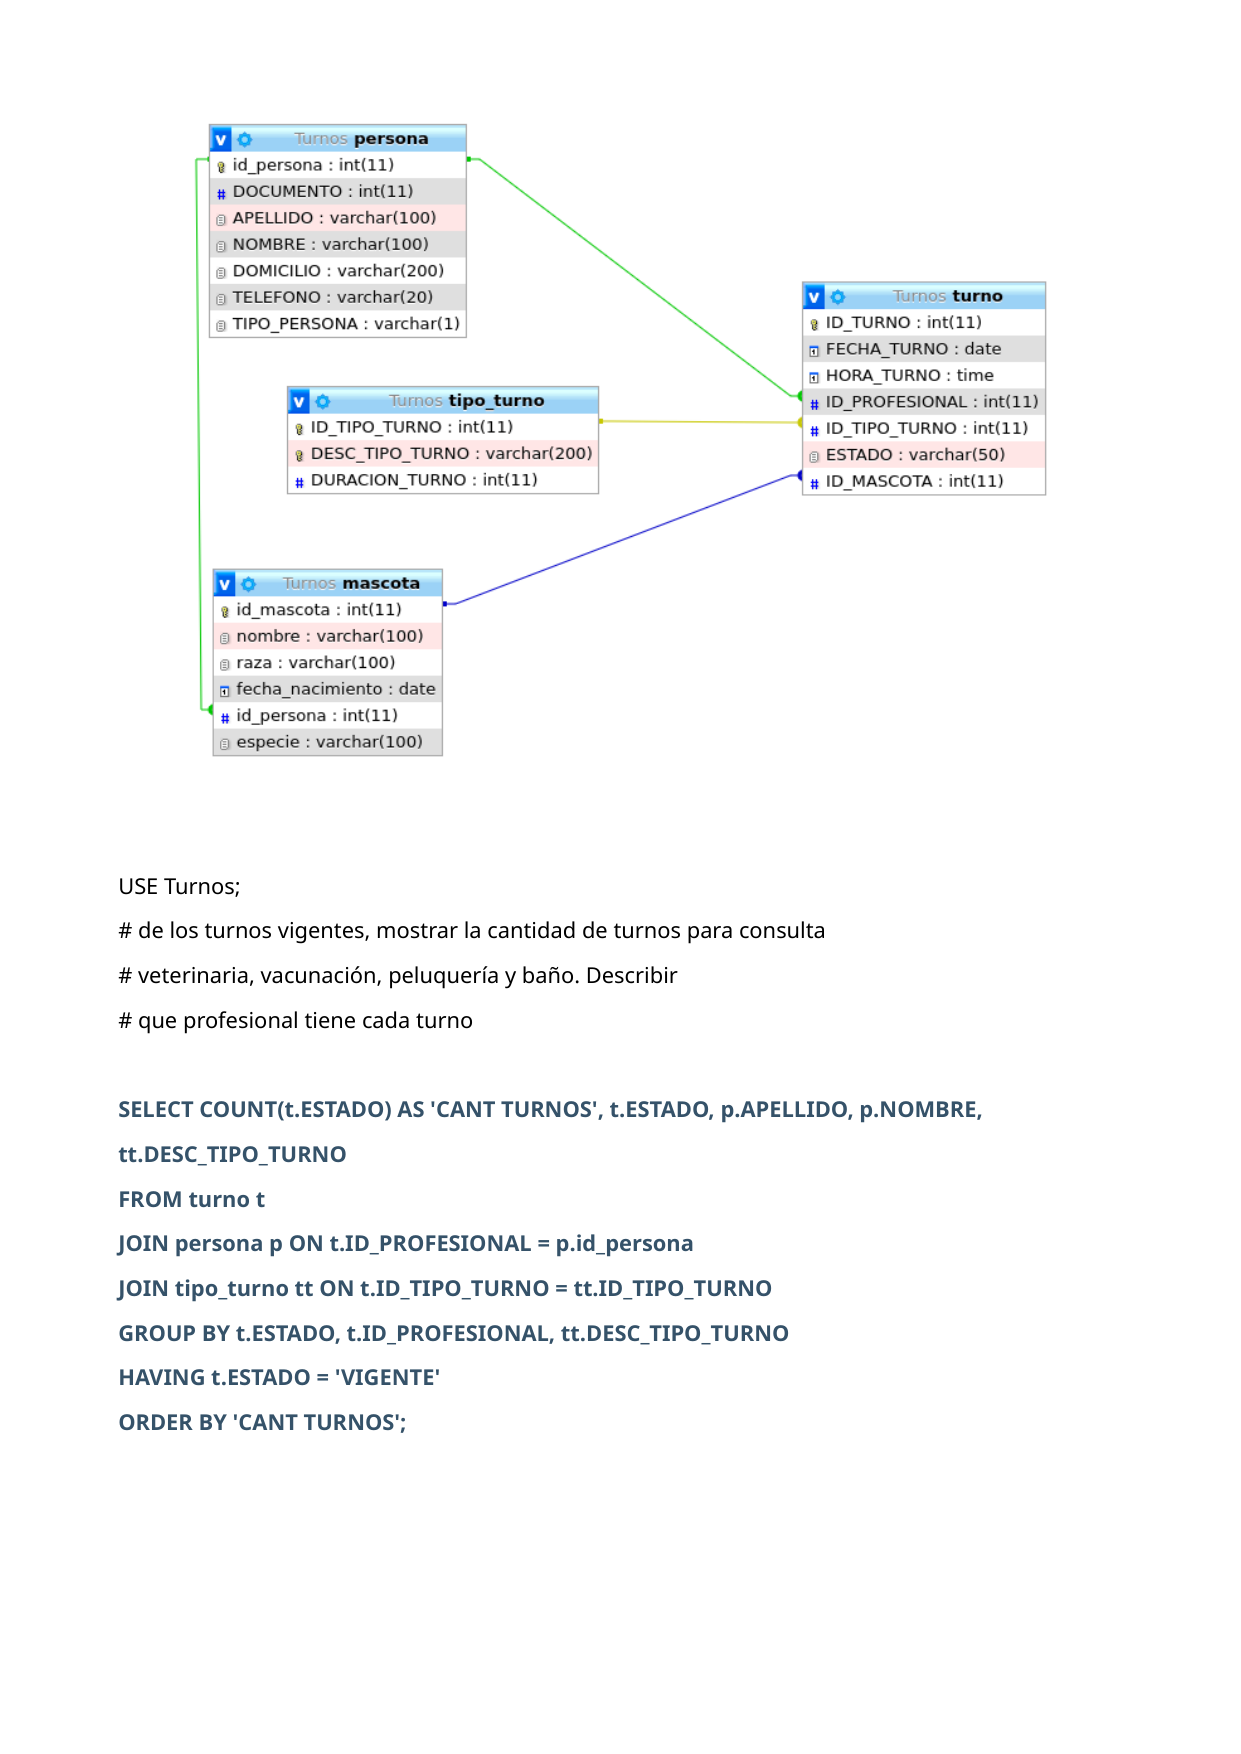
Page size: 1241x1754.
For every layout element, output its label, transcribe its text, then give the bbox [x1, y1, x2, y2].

text # veterinaria, vacunación, peluquería y baño. Describir [118, 960, 1122, 990]
text FROM turno t [118, 1183, 1122, 1213]
text ORDER BY 'CANT TURNOS'; [118, 1407, 1122, 1437]
picture [192, 119, 1048, 764]
text USE Turnos; [118, 871, 1122, 901]
text # de los turnos vigentes, mostrar la cantidad de turnos para consulta [118, 915, 1122, 945]
text HAVING t.ESTADO = 'VIGENTE' [118, 1362, 1122, 1392]
text JOIN tipo_turno tt ON t.ID_TIPO_TURNO = tt.ID_TIPO_TURNO [118, 1273, 1122, 1303]
text SELECT COUNT(t.ESTADO) AS 'CANT TURNOS', t.ESTADO, p.APELLIDO, p.NOMBRE, tt.DESC_TIPO_TURNO [118, 1094, 1122, 1169]
text # que profesional tiene cada turno [118, 1005, 1122, 1034]
text GROUP BY t.ESTADO, t.ID_PROFESIONAL, tt.DESC_TIPO_TURNO [118, 1318, 1122, 1347]
text JOIN persona p ON t.ID_PROFESIONAL = p.id_persona [118, 1228, 1122, 1258]
